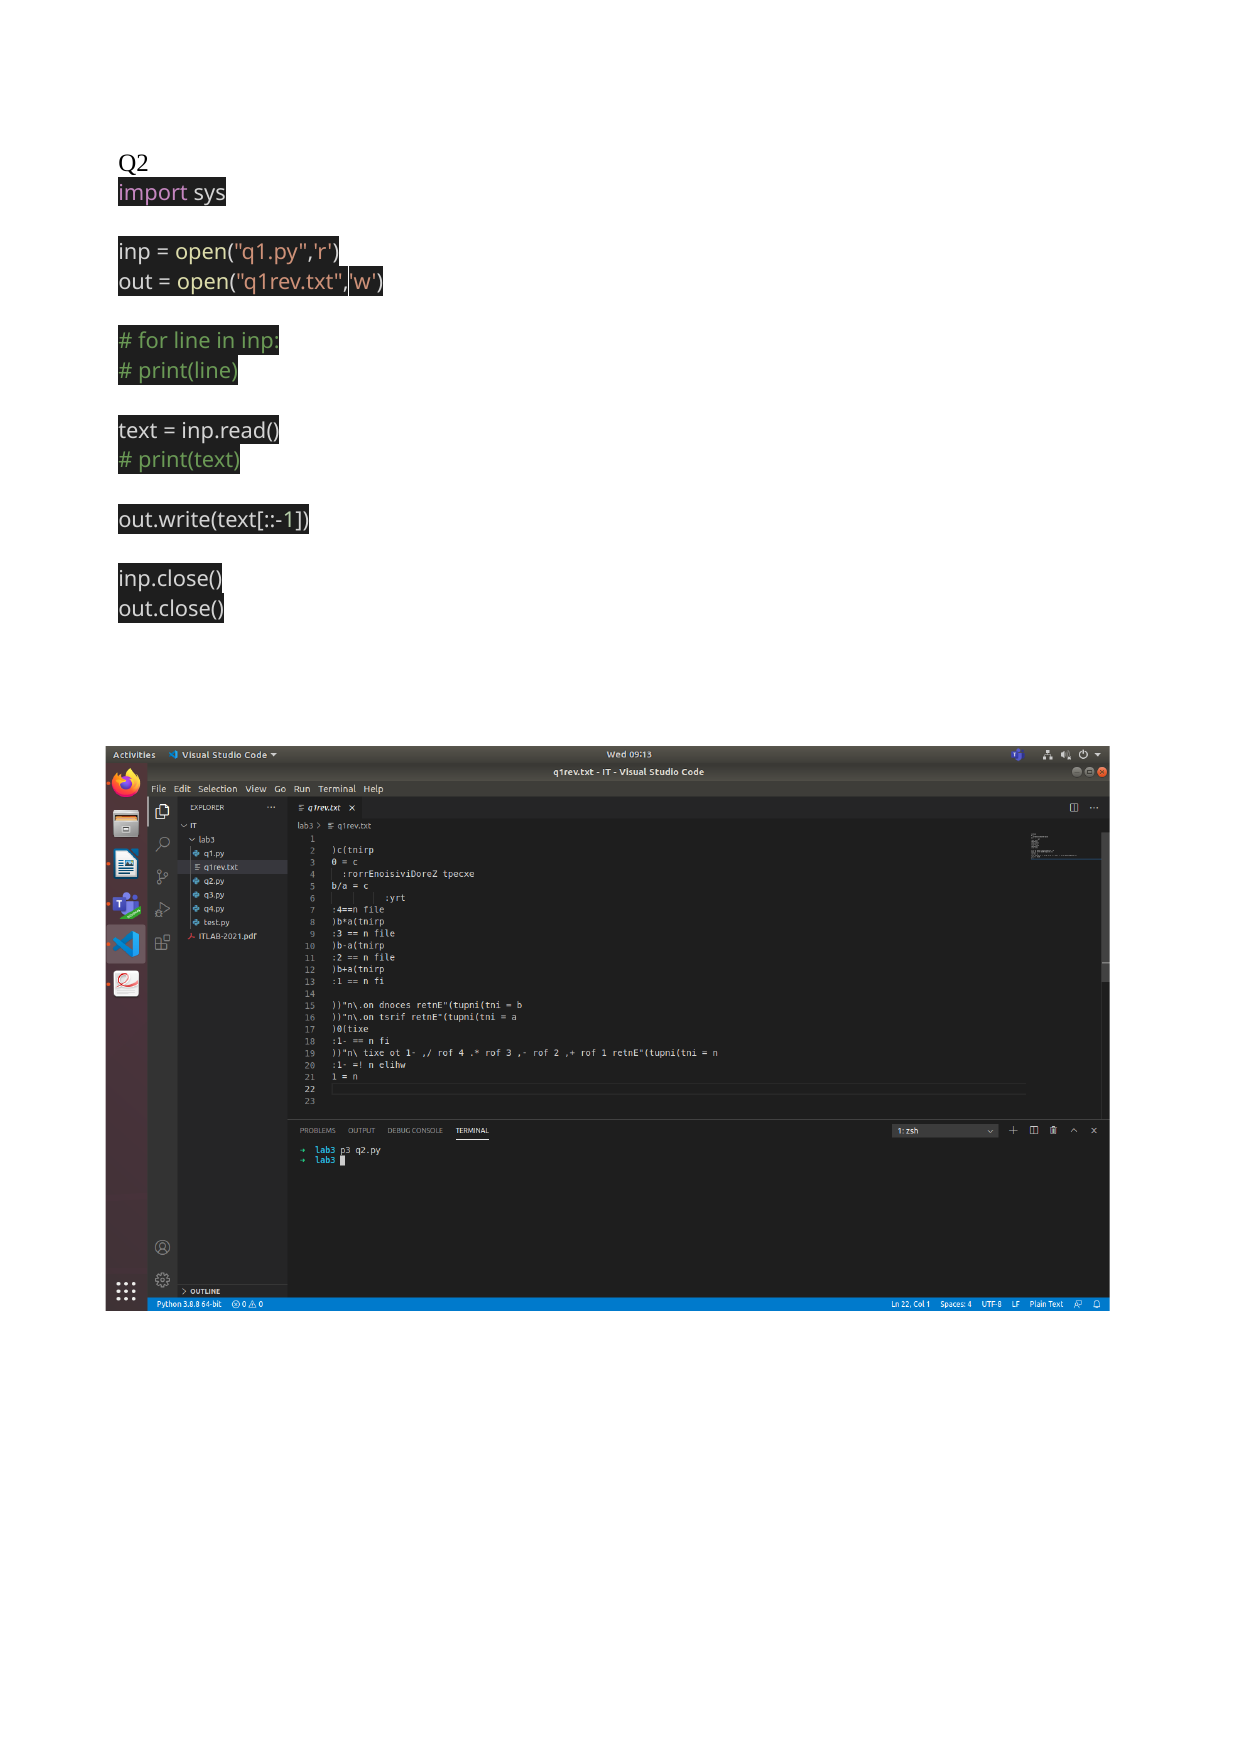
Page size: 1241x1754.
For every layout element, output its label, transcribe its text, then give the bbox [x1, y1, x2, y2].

text import sys [118, 177, 1122, 206]
text out.write(text[::-1]) [118, 504, 1122, 534]
text out.close() [118, 593, 1122, 623]
text # print(line) [118, 355, 1122, 385]
text Q2 [118, 148, 1122, 177]
text out = open("q1rev.txt",'w') [118, 266, 1122, 296]
text inp.close() [118, 563, 1122, 593]
picture [105, 746, 1110, 1311]
text text = inp.read() [118, 414, 1122, 444]
text inp = open("q1.py",'r') [118, 236, 1122, 266]
text # for line in inp: [118, 325, 1122, 355]
text # print(text) [118, 444, 1122, 474]
